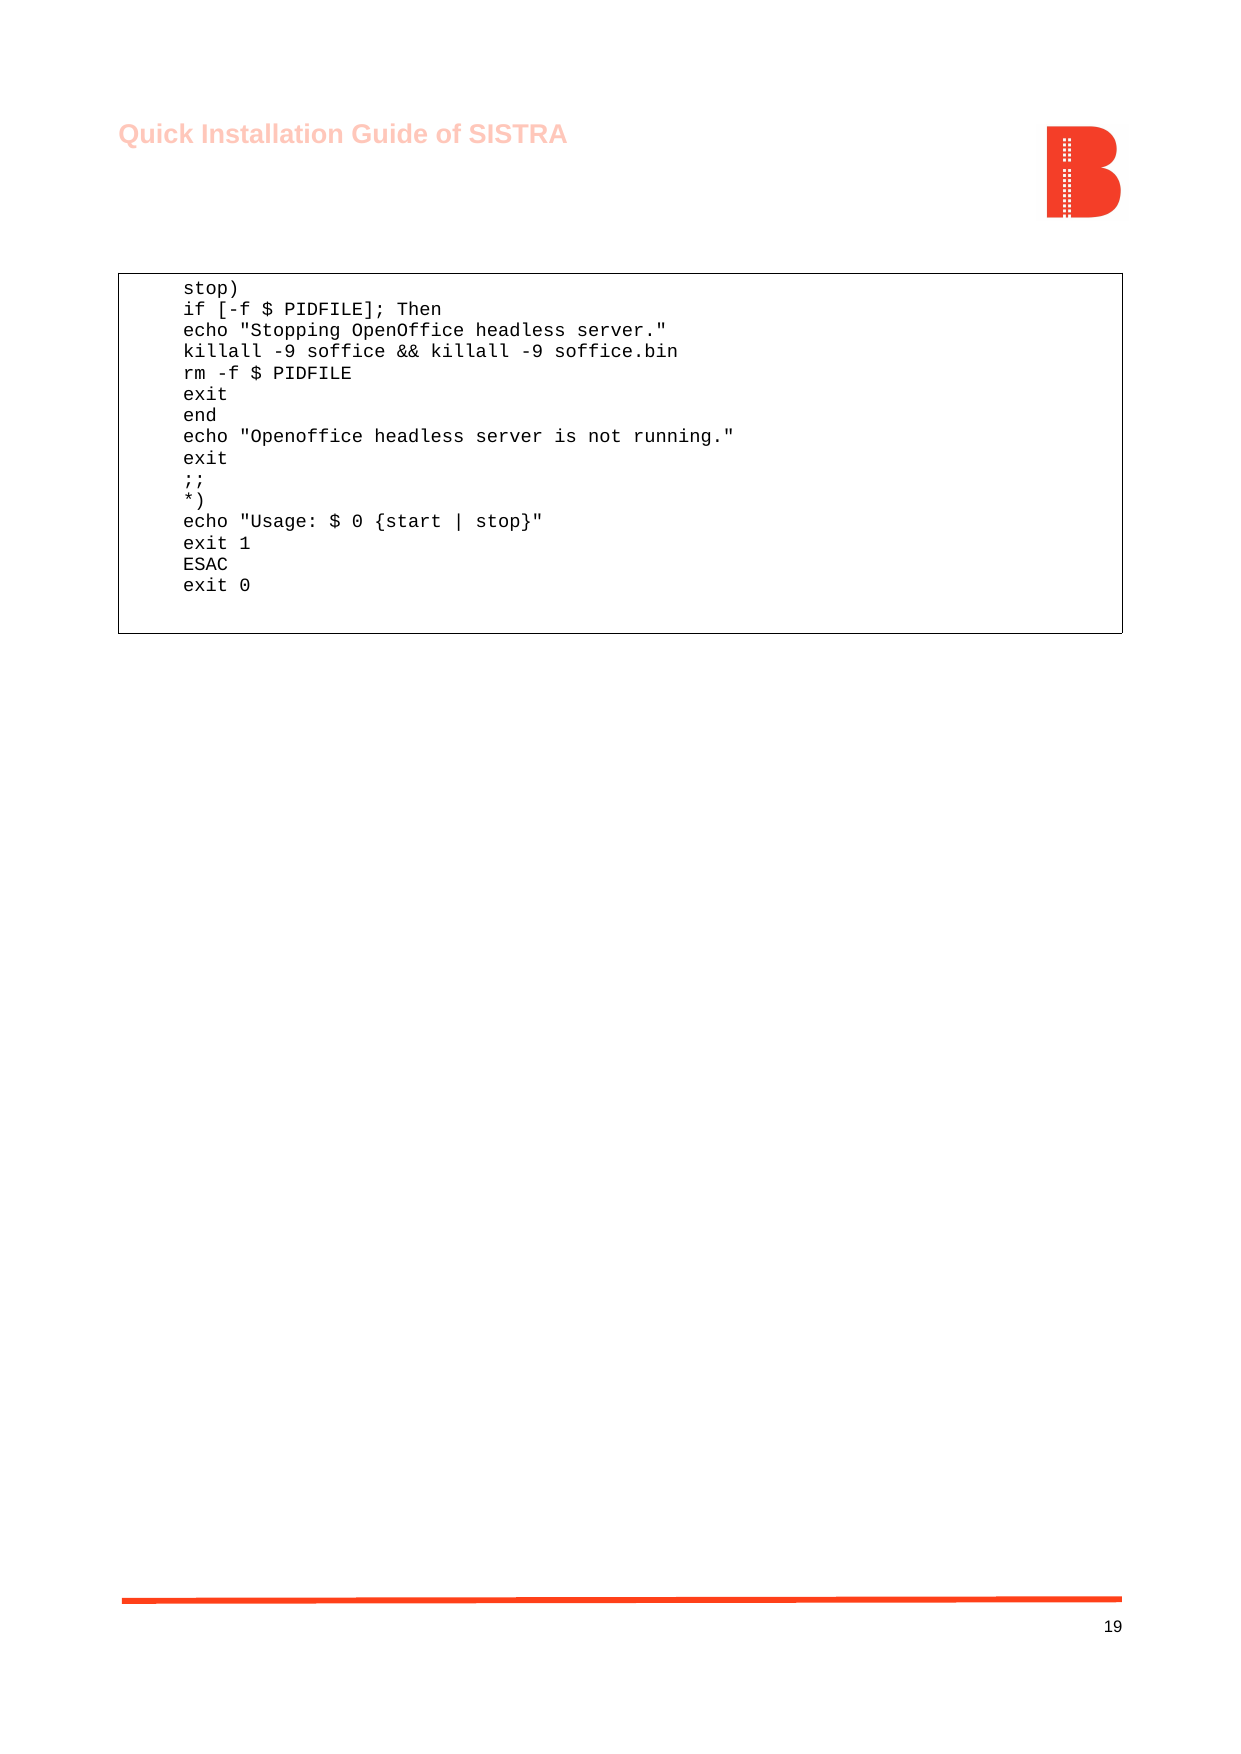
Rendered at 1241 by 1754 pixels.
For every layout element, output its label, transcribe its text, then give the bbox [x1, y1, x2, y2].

table_header stop) if [-f $ PIDFILE]; Then echo "Stopping OpenOffice headless server." killall -9 soffice && killall -9 soffice.bin rm -f $ PIDFILE exit end echo "Openoffice headless server is not running." exit ;; *) echo "Usage: $ 0 {start | stop}" exit 1 ESAC exit 0 [119, 274, 1122, 632]
picture [1036, 124, 1130, 221]
